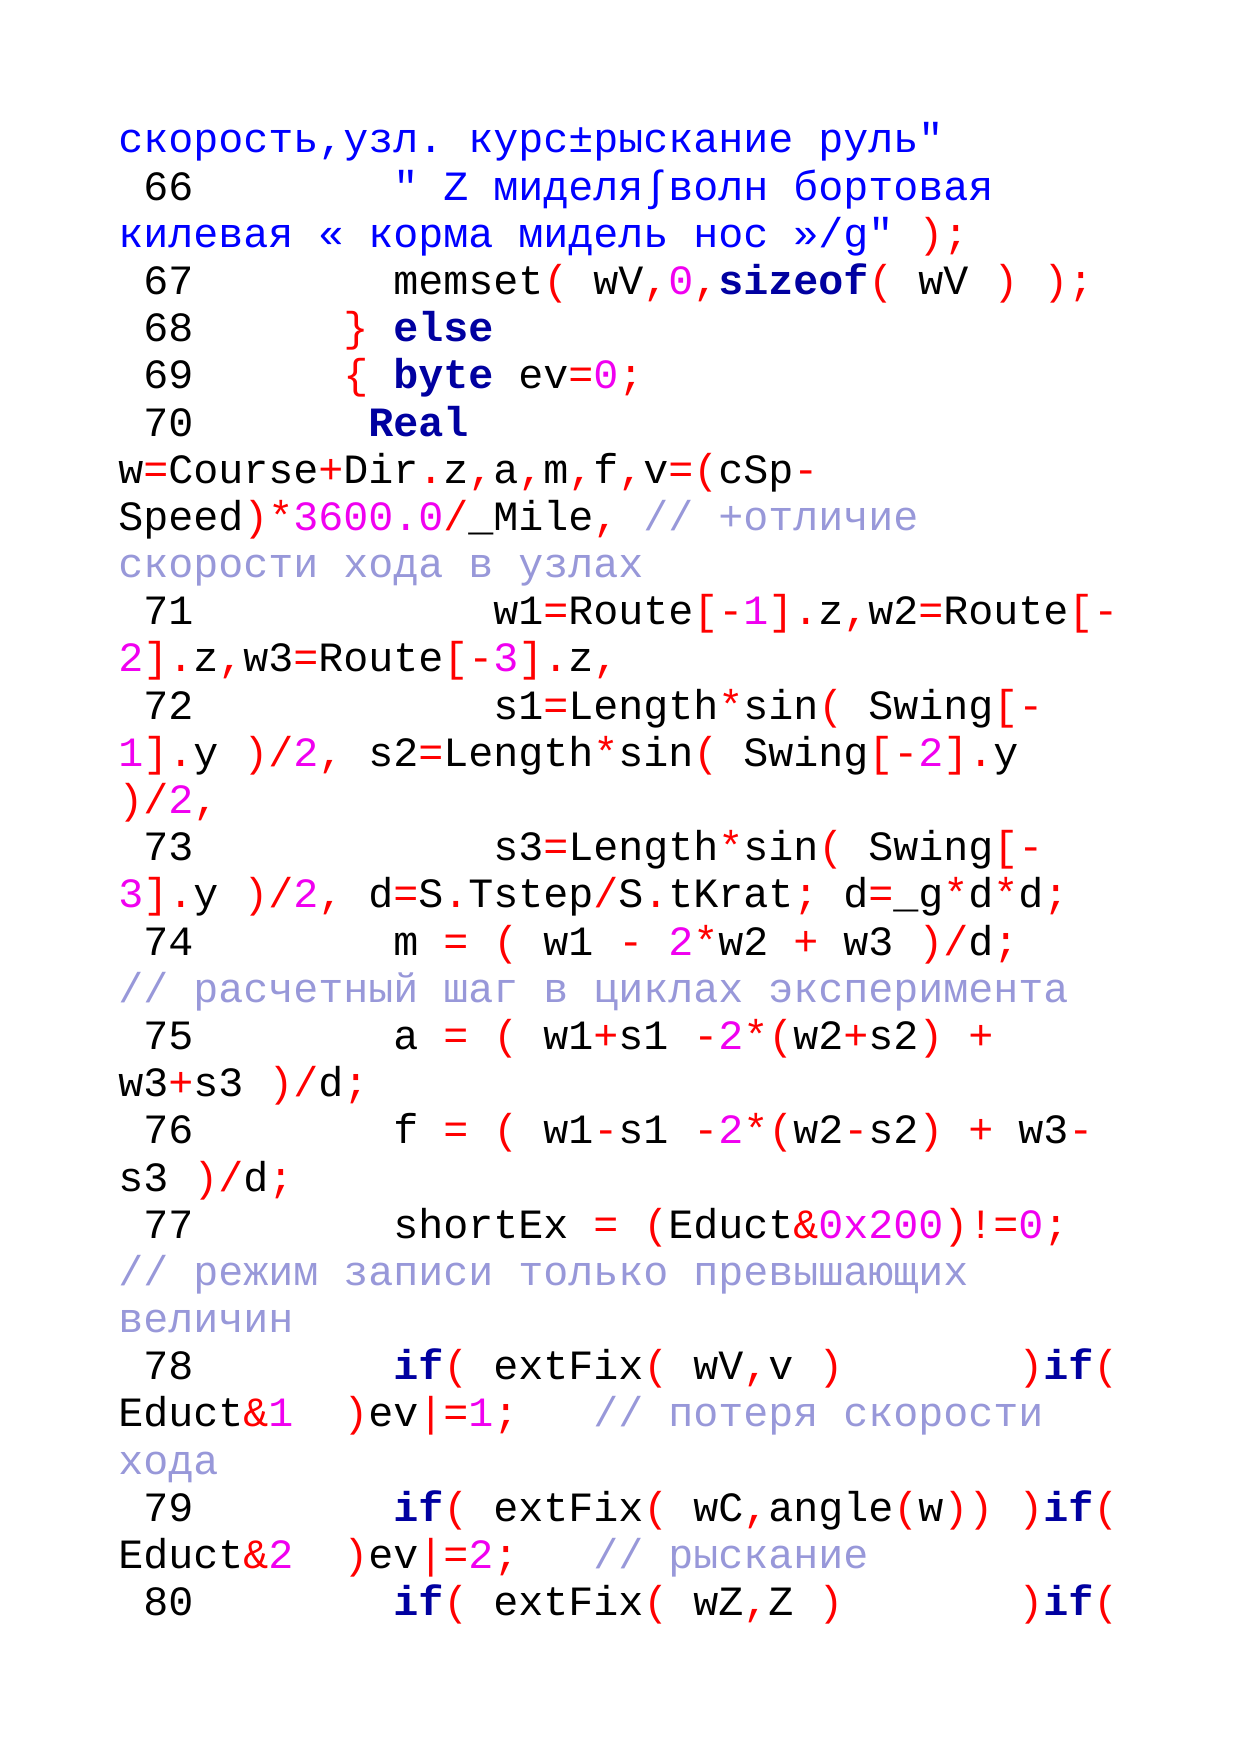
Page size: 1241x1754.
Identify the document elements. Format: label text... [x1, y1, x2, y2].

subtitle 72 s1=Length*sin( Swing[-1].y )/2, s2=Length*sin( Swing[-2].y )/2, [118, 684, 1122, 826]
subtitle 78 if( extFix( wV,v ) )if( Educt&1 )ev|=1; // потеря скорости хода [118, 1345, 1122, 1487]
subtitle 69 { byte ev=0; [568, 354, 1122, 401]
subtitle 75 a = ( w1+s1 -2*(w2+s2) + w3+s3 )/d; [118, 1015, 1122, 1109]
subtitle 80 if( extFix( wZ,Z ) )if( Educt&4 )ev|=4; // вертикальная, [643, 1581, 693, 1628]
subtitle 80 if( extFix( wZ,Z ) )if( Educt&4 )ev|=4; // вертикальная, [118, 1581, 493, 1628]
subtitle 71 w1=Route[-1].z,w2=Route[-2].z,w3=Route[-3].z, [118, 590, 568, 684]
subtitle 71 w1=Route[-1].z,w2=Route[-2].z,w3=Route[-3].z, [593, 590, 1122, 684]
subtitle 66 " Z миделя∫волн бортовая килевая « корма мидель нос »/g" ); [118, 165, 1122, 260]
subtitle 73 s3=Length*sin( Swing[-3].y )/2, d=S.Tstep/S.tKrat; d=_g*d*d; [793, 826, 893, 920]
subtitle 70 Real w=Course+Dir.z,a,m,f,v=(cSp-Speed)*3600.0/_Mile, // +отличие скорости хода в узлах [118, 401, 1122, 590]
subtitle 67 memset( wV,0,sizeof( wV ) ); [643, 260, 918, 307]
subtitle 80 if( extFix( wZ,Z ) )if( Educt&4 )ev|=4; // вертикальная, [818, 1581, 1122, 1628]
subtitle 77 shortEx = (Educt&0x200)!=0; // режим записи только превышающих величин [118, 1203, 1122, 1345]
subtitle 73 s3=Length*sin( Swing[-3].y )/2, d=S.Tstep/S.tKrat; d=_g*d*d; [993, 826, 1122, 920]
subtitle 69 { byte ev=0; [118, 354, 518, 401]
subtitle 68 } else [118, 307, 1122, 354]
subtitle 67 memset( wV,0,sizeof( wV ) ); [118, 260, 393, 307]
subtitle 76 f = ( w1-s1 -2*(w2-s2) + w3-s3 )/d; [118, 1109, 1122, 1203]
subtitle 79 if( extFix( wC,angle(w)) )if( Educt&2 )ev|=2; // рыскание [118, 1487, 1122, 1581]
subtitle 67 memset( wV,0,sizeof( wV ) ); [993, 260, 1122, 307]
subtitle скорость,узл. курс±рыскание руль" [118, 118, 1122, 165]
subtitle 67 memset( wV,0,sizeof( wV ) ); [543, 260, 593, 307]
subtitle 74 m = ( w1 - 2*w2 + w3 )/d; // расчетный шаг в циклах эксперимента [118, 920, 1122, 1015]
subtitle 73 s3=Length*sin( Swing[-3].y )/2, d=S.Tstep/S.tKrat; d=_g*d*d; [118, 826, 493, 920]
